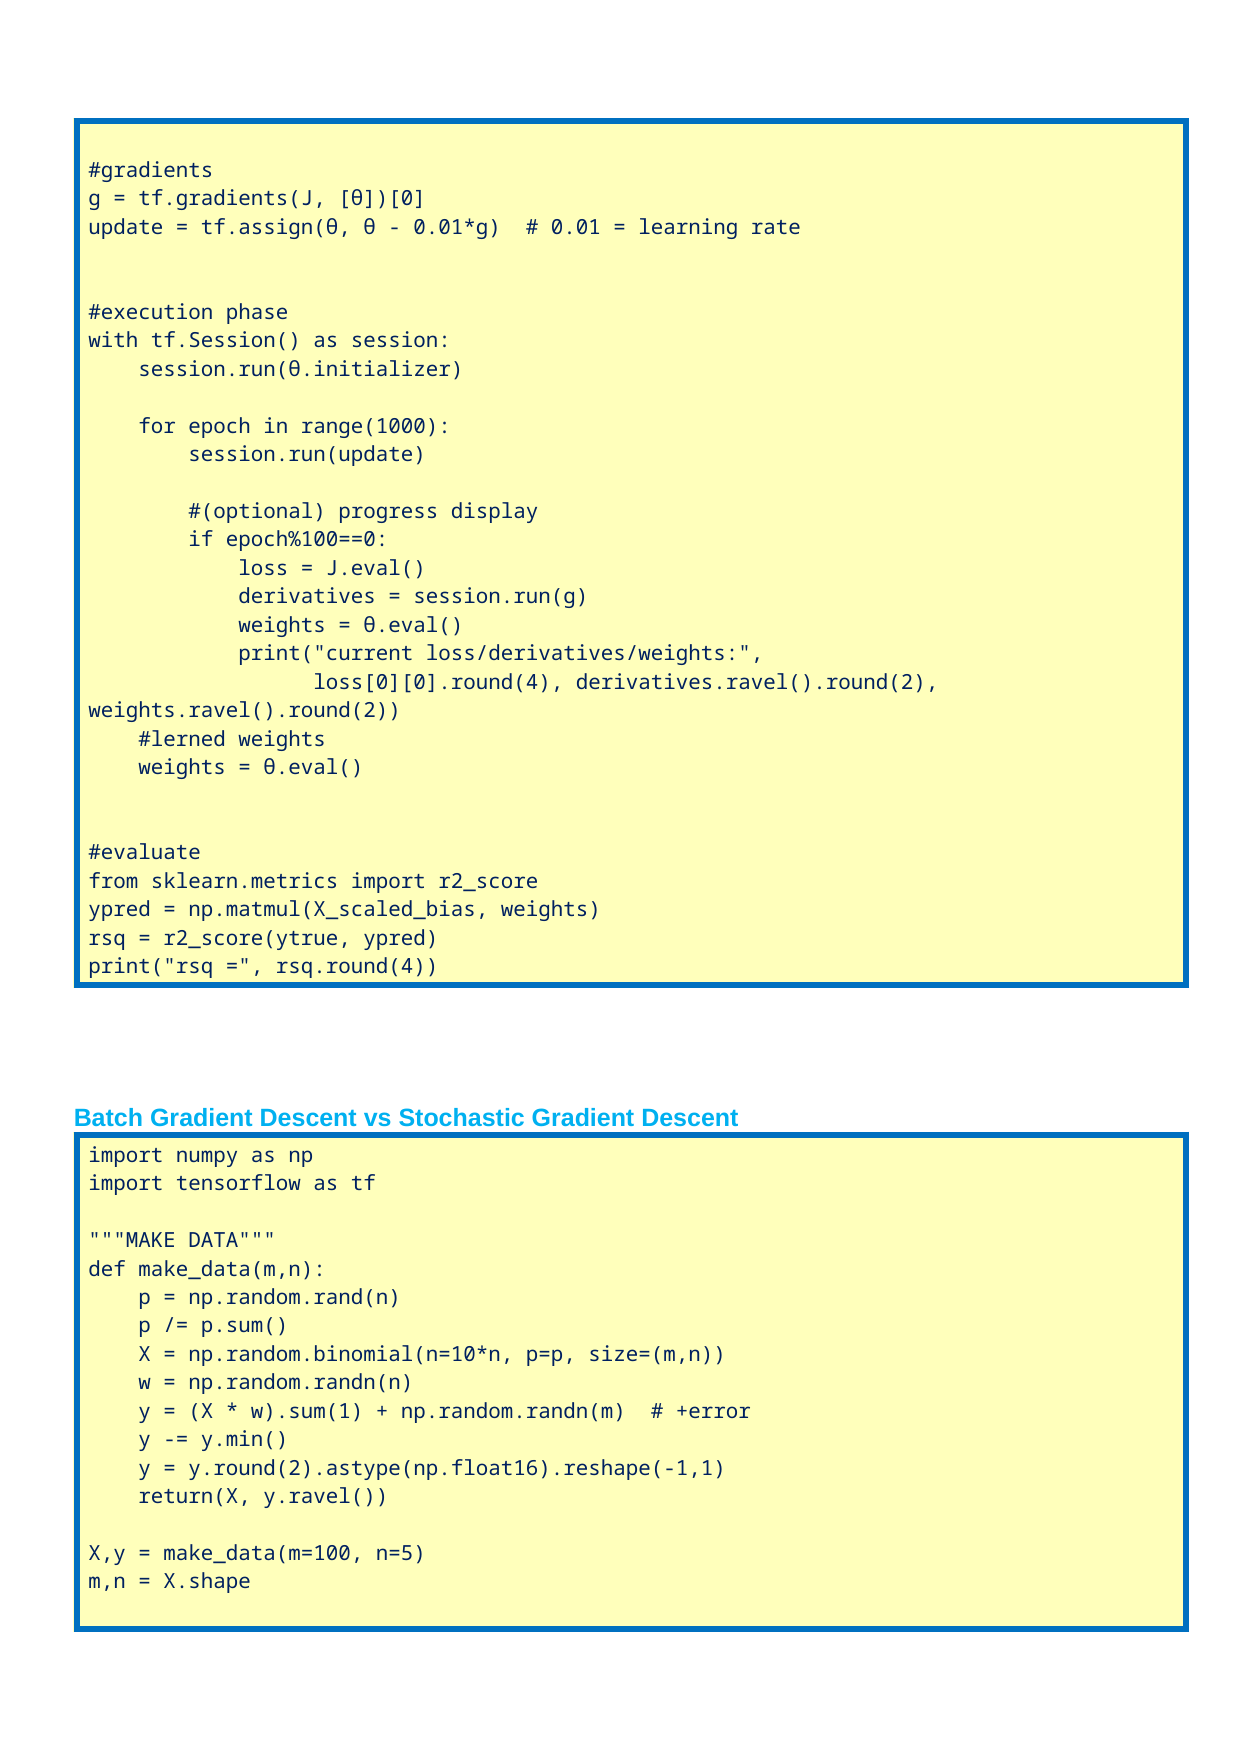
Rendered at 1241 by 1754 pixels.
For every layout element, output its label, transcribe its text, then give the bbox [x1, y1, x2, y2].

text m,n = X.shape [80, 1558, 1183, 1587]
text if epoch%100==0: [80, 516, 1183, 545]
text y -= y.min() [80, 1416, 1183, 1444]
text session.run(θ.initializer) [80, 346, 1183, 374]
text print("current loss/derivatives/weights:", [80, 630, 1183, 658]
text ypred = np.matmul(X_scaled_bias, weights) [80, 886, 1183, 914]
text def make_data(m,n): [80, 1245, 1183, 1274]
text weights = θ.eval() [80, 602, 1183, 630]
text with tf.Session() as session: [80, 317, 1183, 346]
text p = np.random.rand(n) [80, 1274, 1183, 1302]
text return(X, y.ravel()) [80, 1473, 1183, 1501]
text #evaluate [80, 829, 1183, 857]
title Batch Gradient Descent vs Stochastic Gradient Descent [73, 1103, 1189, 1132]
text update = tf.assign(θ, θ - 0.01*g) # 0.01 = learning rate [80, 203, 1183, 232]
text y = y.round(2).astype(np.float16).reshape(-1,1) [80, 1444, 1183, 1473]
text #(optional) progress display [80, 488, 1183, 516]
text derivatives = session.run(g) [80, 573, 1183, 602]
text print("rsq =", rsq.round(4)) [80, 943, 1183, 982]
text import numpy as np [80, 1138, 1183, 1160]
text #gradients [80, 147, 1183, 175]
text weights = θ.eval() [80, 744, 1183, 772]
text rsq = r2_score(ytrue, ypred) [80, 914, 1183, 943]
text loss[0][0].round(4), derivatives.ravel().round(2), weights.ravel().round(2)) [80, 658, 1183, 715]
text X = np.random.binomial(n=10*n, p=p, size=(m,n)) [80, 1331, 1183, 1359]
text X,y = make_data(m=100, n=5) [80, 1530, 1183, 1558]
text g = tf.gradients(J, [θ])[0] [80, 175, 1183, 203]
text loss = J.eval() [80, 545, 1183, 573]
text p /= p.sum() [80, 1302, 1183, 1331]
text #lerned weights [80, 715, 1183, 744]
text from sklearn.metrics import r2_score [80, 857, 1183, 886]
text """MAKE DATA""" [80, 1217, 1183, 1245]
text #execution phase [80, 289, 1183, 317]
text session.run(update) [80, 431, 1183, 459]
text y = (X * w).sum(1) + np.random.randn(m) # +error [80, 1388, 1183, 1416]
text for epoch in range(1000): [80, 402, 1183, 431]
text import tensorflow as tf [80, 1160, 1183, 1188]
text w = np.random.randn(n) [80, 1359, 1183, 1388]
